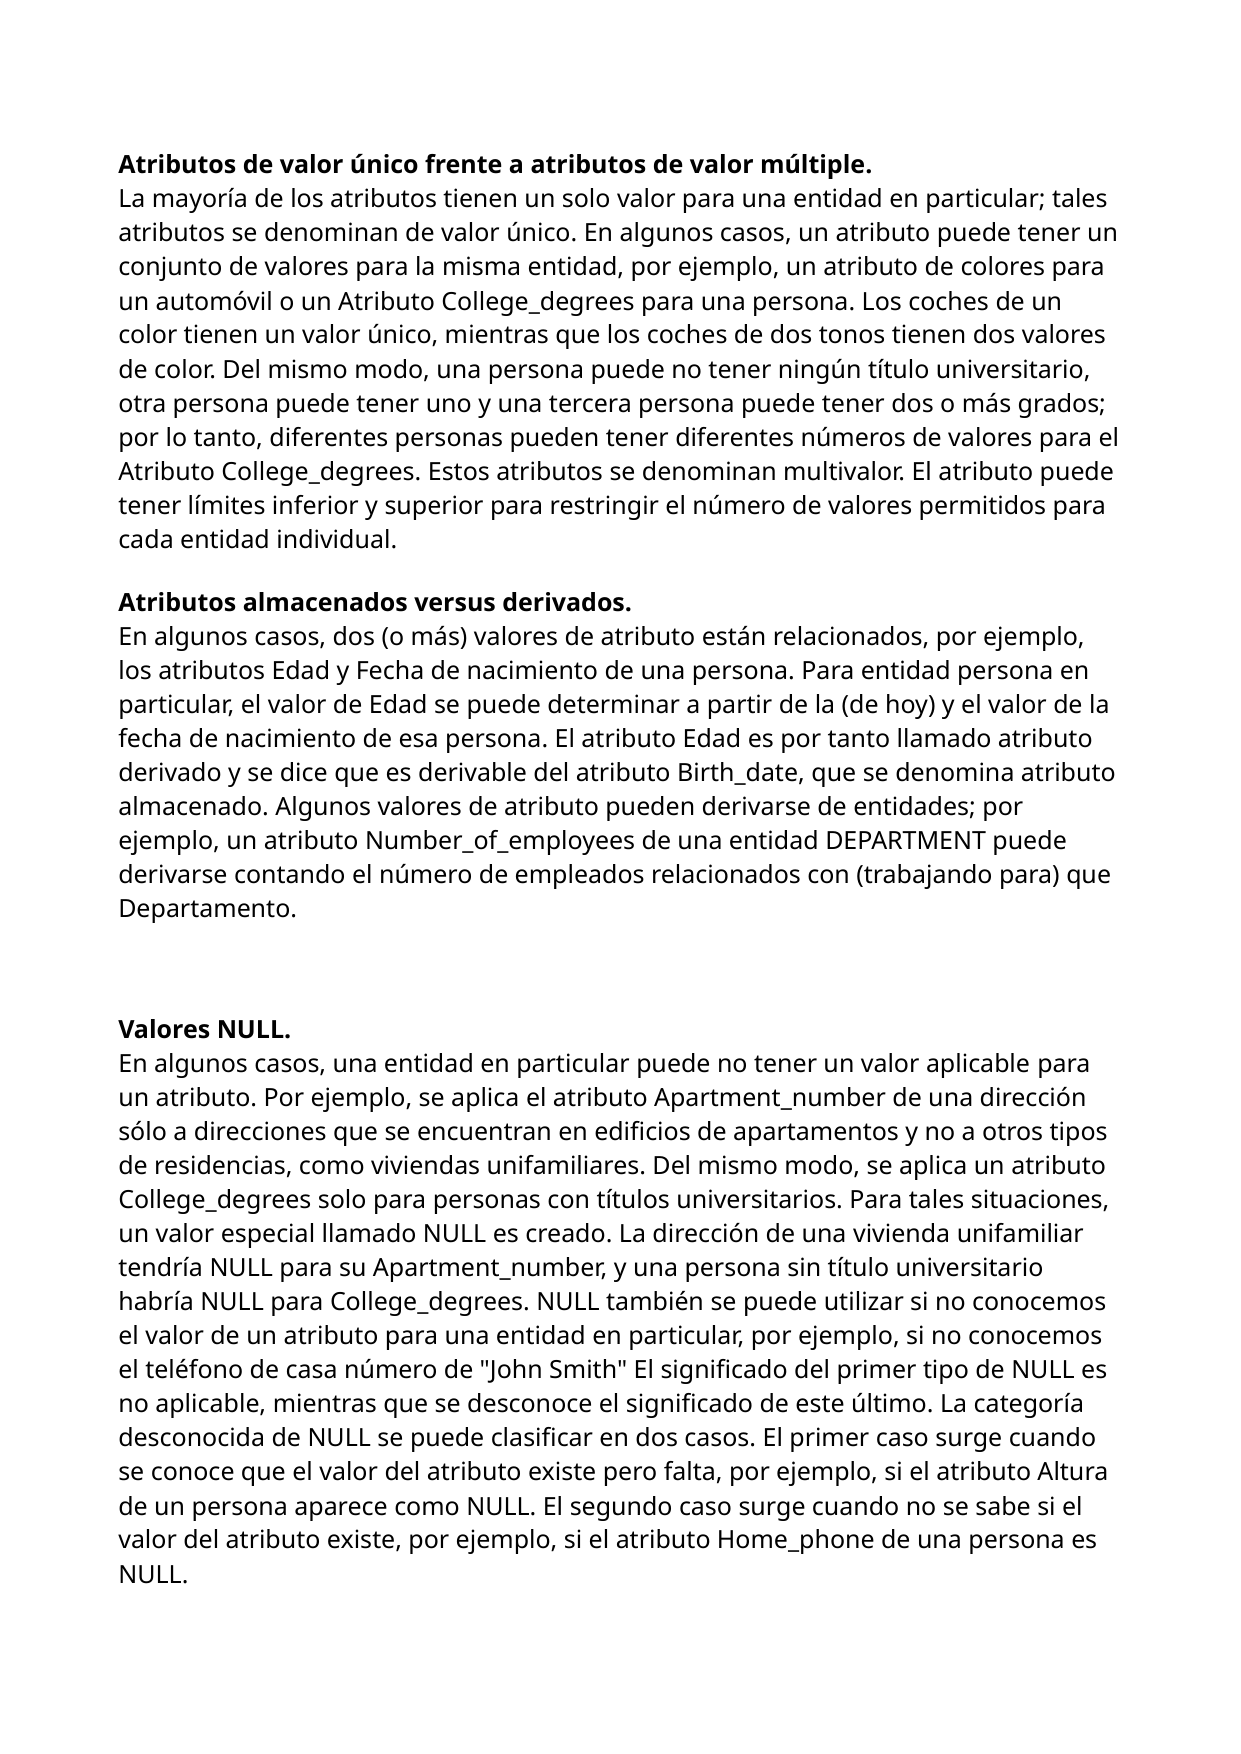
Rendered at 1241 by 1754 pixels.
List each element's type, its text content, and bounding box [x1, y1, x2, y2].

text Valores NULL. [118, 1011, 1122, 1045]
text Atributos almacenados versus derivados. [118, 584, 1122, 618]
text En algunos casos, dos (o más) valores de atributo están relacionados, por ejemplo, los atributos Edad y Fecha de nacimiento de una persona. Para entidad persona en particular, el valor de Edad se puede determinar a partir de la (de hoy) y el valor de la fecha de nacimiento de esa persona. El atributo Edad es por tanto llamado atributo derivado y se dice que es derivable del atributo Birth_date, que se denomina atributo almacenado. Algunos valores de atributo pueden derivarse de entidades; por ejemplo, un atributo Number_of_employees de una entidad DEPARTMENT puede derivarse contando el número de empleados relacionados con (trabajando para) que Departamento. [118, 618, 1122, 925]
text Atributos de valor único frente a atributos de valor múltiple. [118, 147, 1122, 181]
text La mayoría de los atributos tienen un solo valor para una entidad en particular; tales atributos se denominan de valor único. En algunos casos, un atributo puede tener un conjunto de valores para la misma entidad, por ejemplo, un atributo de colores para un automóvil o un Atributo College_degrees para una persona. Los coches de un color tienen un valor único, mientras que los coches de dos tonos tienen dos valores de color. Del mismo modo, una persona puede no tener ningún título universitario, otra persona puede tener uno y una tercera persona puede tener dos o más grados; por lo tanto, diferentes personas pueden tener diferentes números de valores para el Atributo College_degrees. Estos atributos se denominan multivalor. El atributo puede tener límites inferior y superior para restringir el número de valores permitidos para cada entidad individual. [118, 181, 1122, 556]
text En algunos casos, una entidad en particular puede no tener un valor aplicable para un atributo. Por ejemplo, se aplica el atributo Apartment_number de una dirección sólo a direcciones que se encuentran en edificios de apartamentos y no a otros tipos de residencias, como viviendas unifamiliares. Del mismo modo, se aplica un atributo College_degrees solo para personas con títulos universitarios. Para tales situaciones, un valor especial llamado NULL es creado. La dirección de una vivienda unifamiliar tendría NULL para su Apartment_number, y una persona sin título universitario habría NULL para College_degrees. NULL también se puede utilizar si no conocemos el valor de un atributo para una entidad en particular, por ejemplo, si no conocemos el teléfono de casa número de "John Smith" El significado del primer tipo de NULL es no aplicable, mientras que se desconoce el significado de este último. La categoría desconocida de NULL se puede clasificar en dos casos. El primer caso surge cuando se conoce que el valor del atributo existe pero falta, por ejemplo, si el atributo Altura de un persona aparece como NULL. El segundo caso surge cuando no se sabe si el valor del atributo existe, por ejemplo, si el atributo Home_phone de una persona es NULL. [118, 1045, 1122, 1590]
